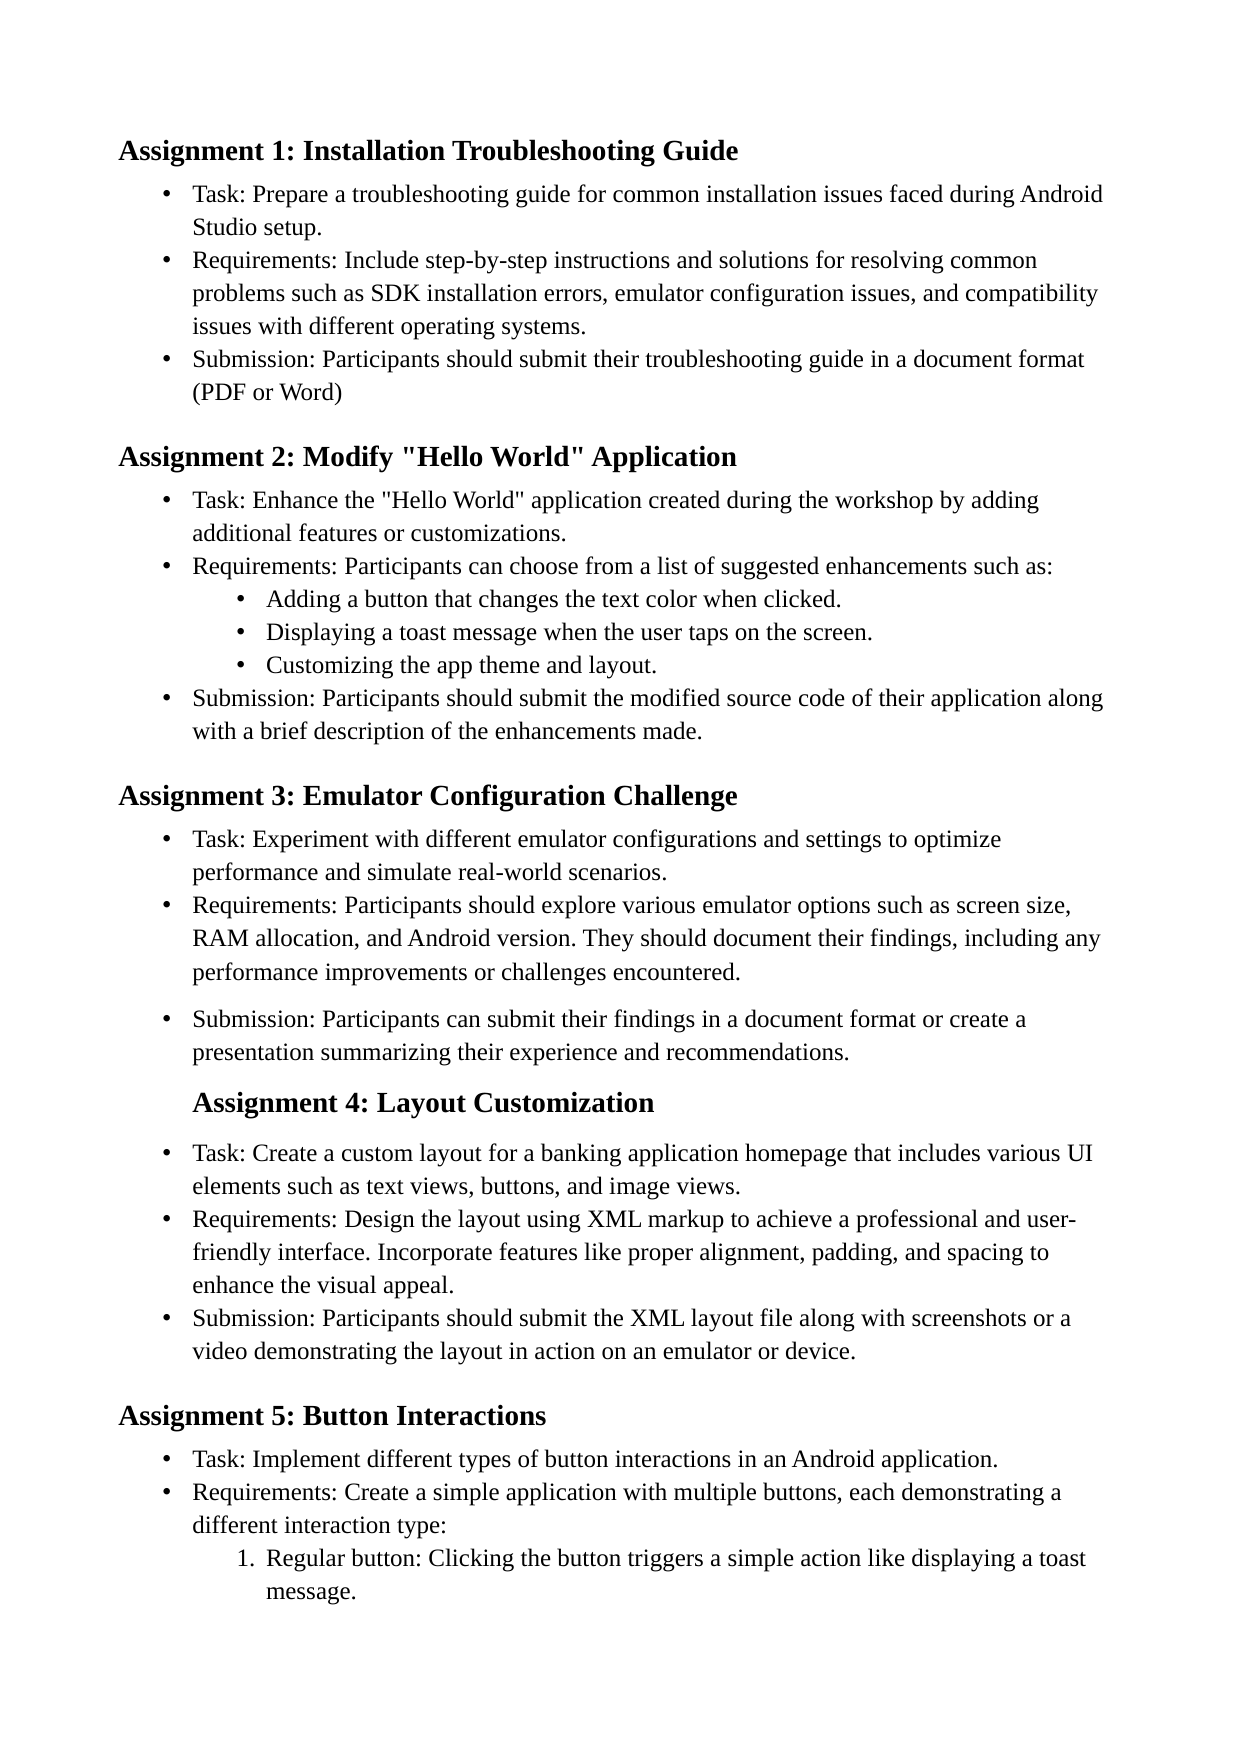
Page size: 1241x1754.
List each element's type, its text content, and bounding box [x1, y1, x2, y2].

list Adding a button that changes the text color when clicked. [236, 584, 1122, 613]
subtitle Assignment 1: Installation Troubleshooting Guide [118, 133, 1122, 166]
list Requirements: Participants should explore various emulator options such as screen size, RAM allocation, and Android version. They should document their findings, including any performance improvements or challenges encountered. [162, 891, 1122, 985]
subtitle Assignment 2: Modify "Hello World" Application [118, 439, 1122, 473]
list Submission: Participants should submit the XML layout file along with screenshots or a video demonstrating the layout in action on an emulator or device. [162, 1303, 1122, 1365]
list Task: Enhance the "Hello World" application created during the workshop by adding additional features or customizations. [162, 485, 1122, 547]
list Requirements: Participants can choose from a list of suggested enhancements such as: [162, 551, 1122, 580]
list Requirements: Design the layout using XML markup to achieve a professional and user-friendly interface. Incorporate features like proper alignment, padding, and spacing to enhance the visual appeal. [162, 1204, 1122, 1299]
list Customizing the app theme and layout. [236, 650, 1122, 679]
list Task: Implement different types of button interactions in an Android application. [162, 1444, 1122, 1473]
list Task: Prepare a troubleshooting guide for common installation issues faced during Android Studio setup. [162, 179, 1122, 241]
list Displaying a toast message when the user taps on the screen. [236, 617, 1122, 646]
list Submission: Participants can submit their findings in a document format or create a presentation summarizing their experience and recommendations. [162, 1004, 1122, 1066]
subtitle Assignment 5: Button Interactions [118, 1398, 1122, 1432]
list Submission: Participants should submit their troubleshooting guide in a document format (PDF or Word) [162, 344, 1122, 406]
list Requirements: Include step-by-step instructions and solutions for resolving common problems such as SDK installation errors, emulator configuration issues, and compatibility issues with different operating systems. [162, 245, 1122, 339]
list Task: Create a custom layout for a banking application homepage that includes various UI elements such as text views, buttons, and image views. [162, 1138, 1122, 1200]
list Requirements: Create a simple application with multiple buttons, each demonstrating a different interaction type: [162, 1477, 1122, 1539]
list Task: Experiment with different emulator configurations and settings to optimize performance and simulate real-world scenarios. [162, 824, 1122, 886]
list Submission: Participants should submit the modified source code of their application along with a brief description of the enhancements made. [162, 683, 1122, 745]
subtitle Assignment 3: Emulator Configuration Challenge [118, 778, 1122, 812]
list Regular button: Clicking the button triggers a simple action like displaying a toast message. [236, 1543, 1122, 1605]
list Assignment 4: Layout Customization [162, 1085, 1122, 1118]
